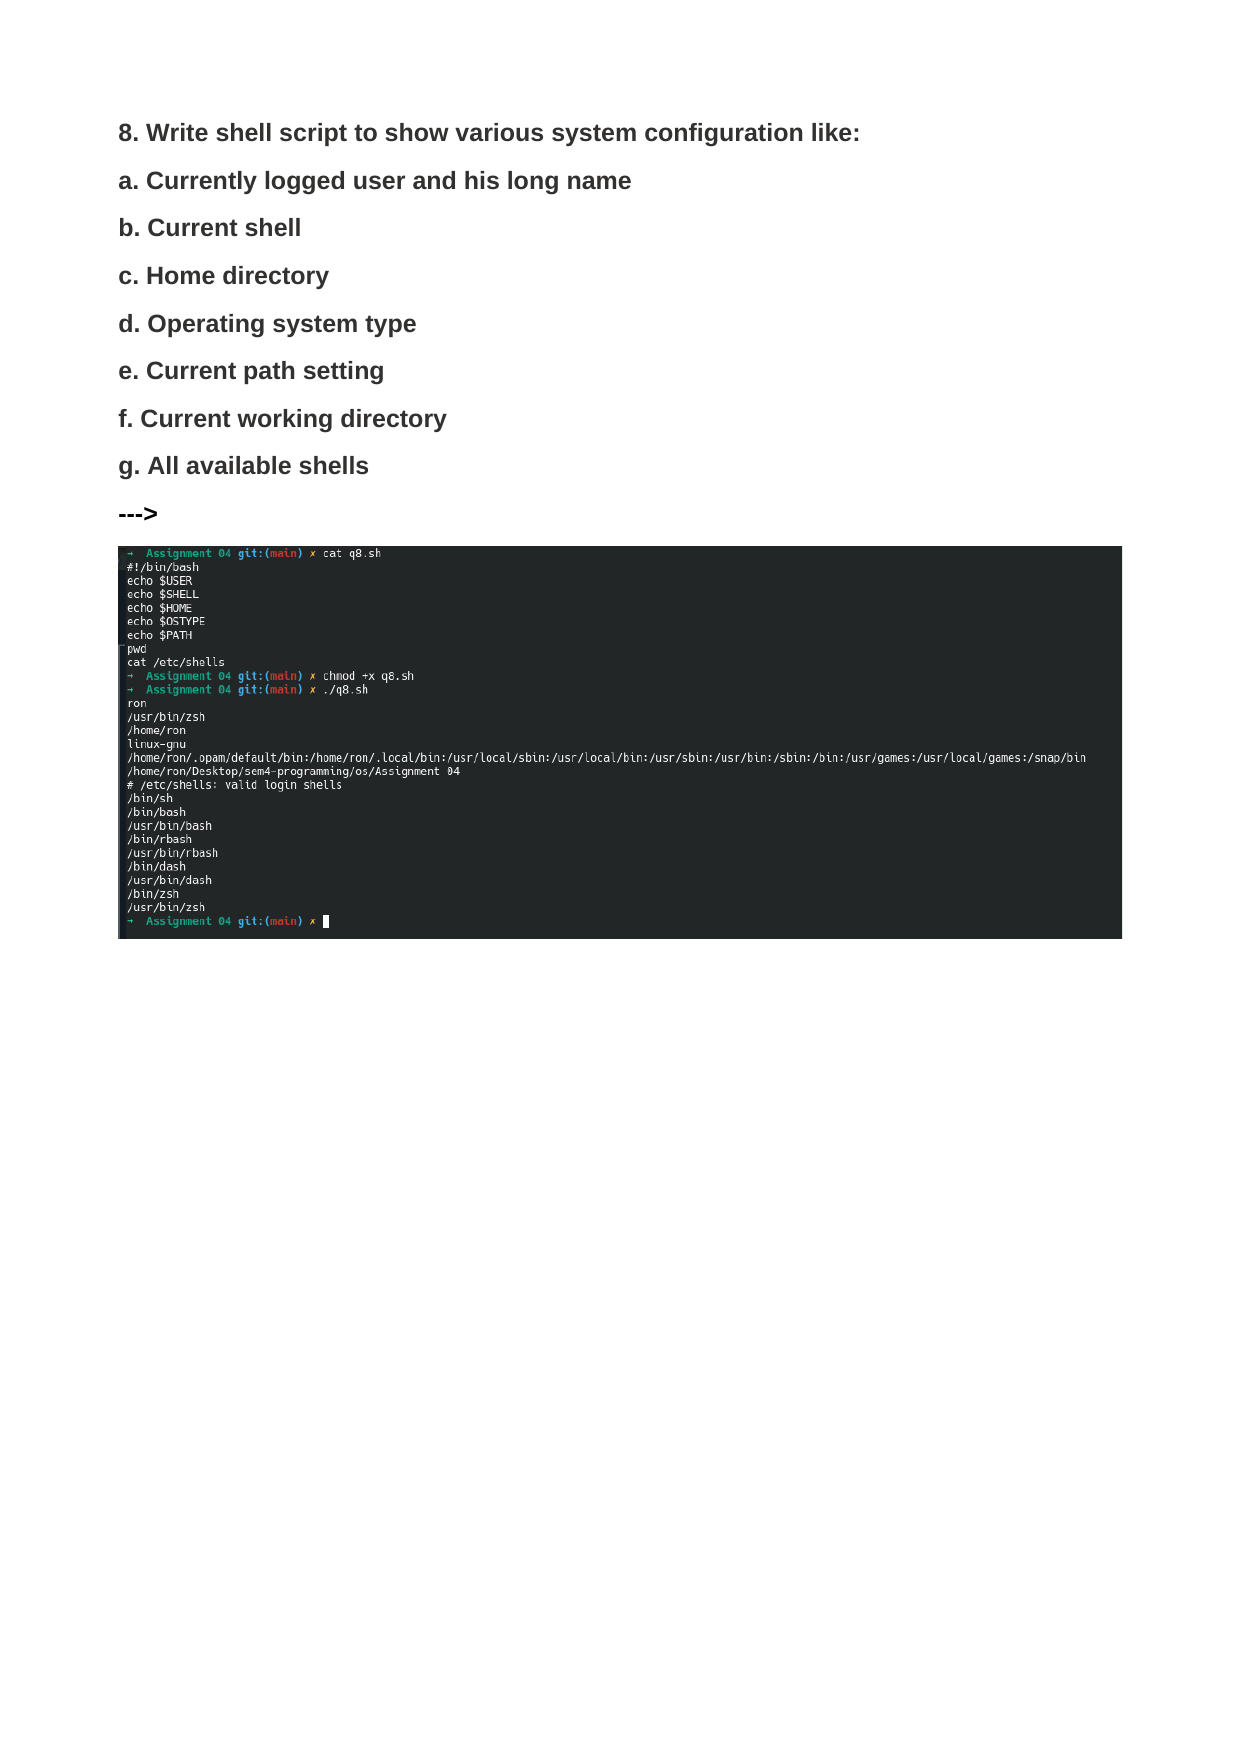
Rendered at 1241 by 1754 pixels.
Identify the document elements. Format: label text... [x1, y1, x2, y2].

text b. Current shell [118, 213, 1122, 242]
text d. Operating system type [118, 308, 1122, 337]
text ---> [118, 499, 1122, 528]
text g. All available shells [118, 451, 1122, 480]
text e. Current path setting [118, 356, 1122, 385]
picture [118, 546, 1123, 939]
text f. Current working directory [118, 404, 1122, 432]
text 8. Write shell script to show various system configuration like: [118, 118, 1122, 147]
text a. Currently logged user and his long name [118, 166, 1122, 194]
text c. Home directory [118, 261, 1122, 290]
